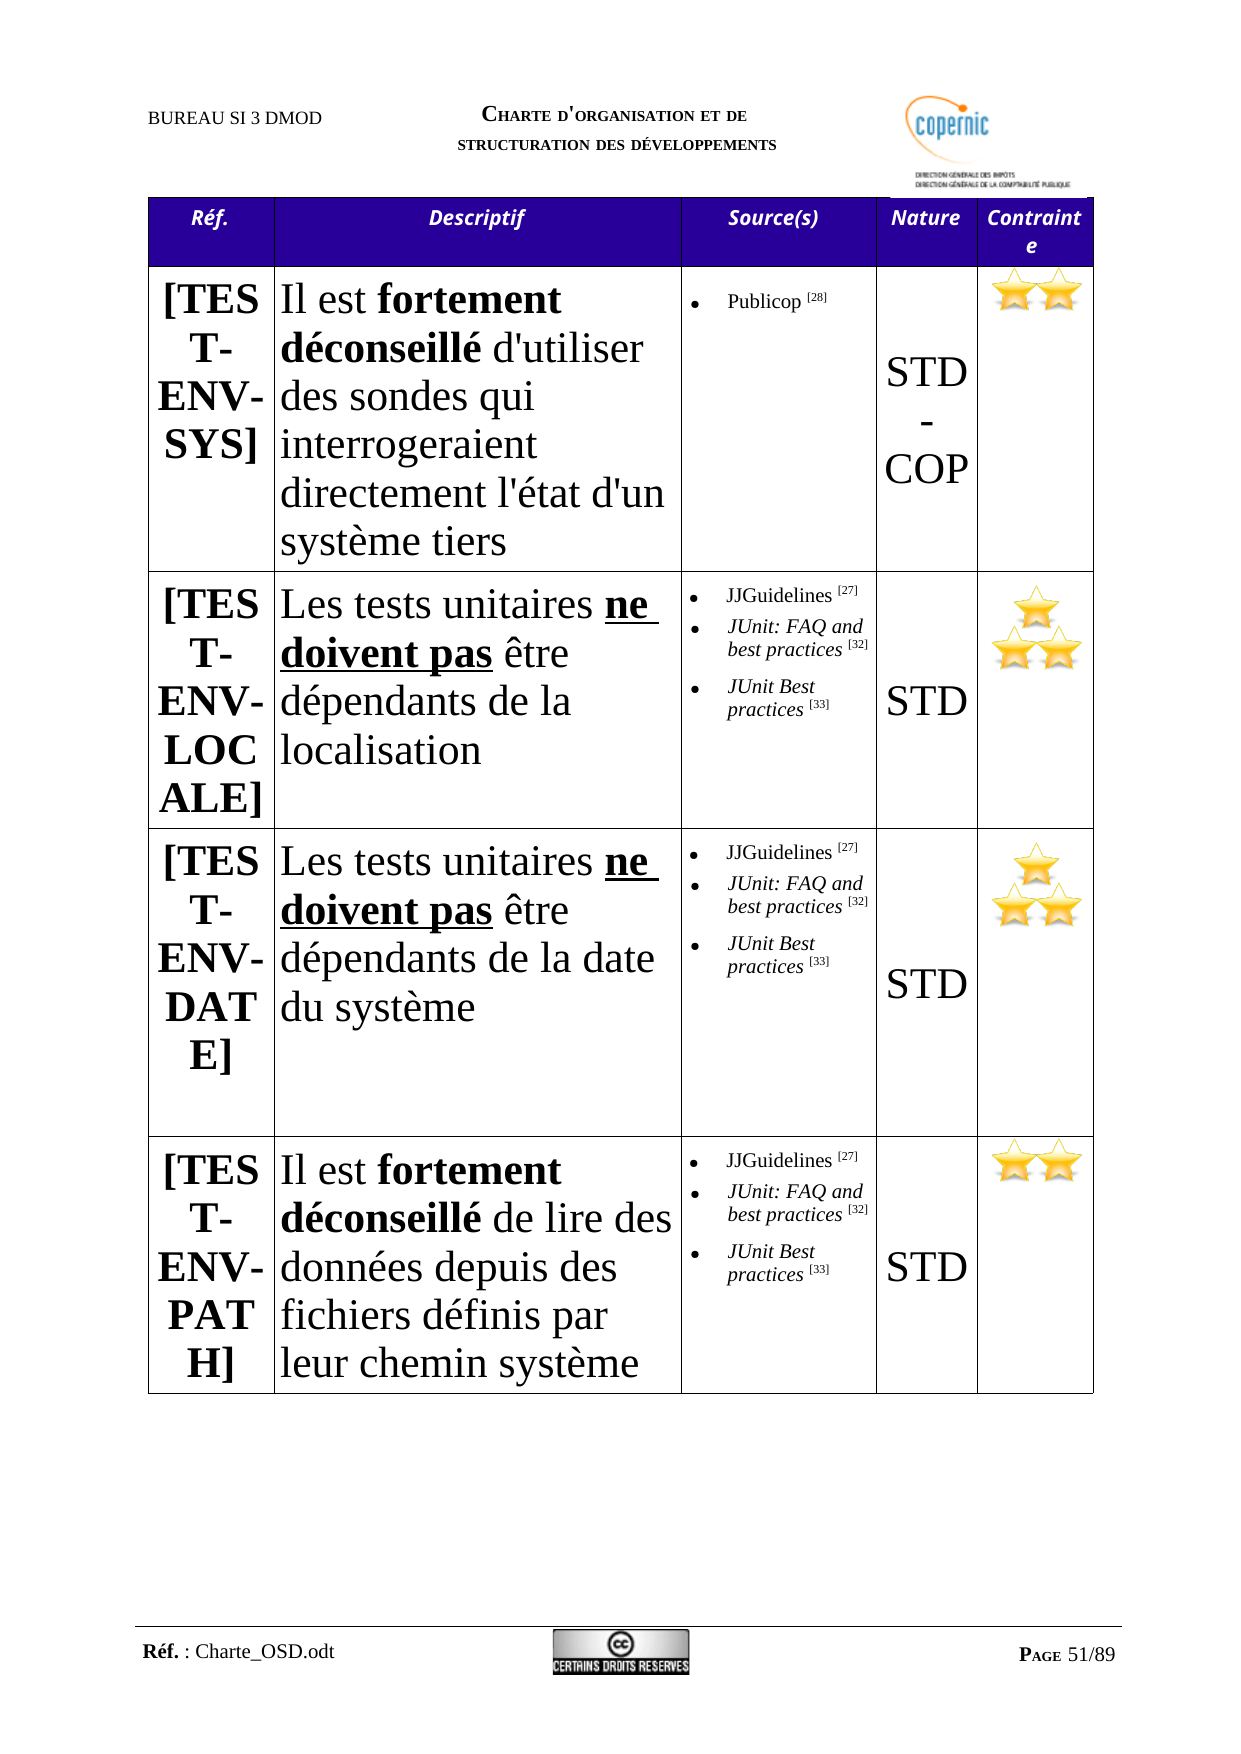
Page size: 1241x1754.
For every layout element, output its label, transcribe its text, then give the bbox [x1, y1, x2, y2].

table_cell Les tests unitaires ne doivent pas être dépendants de la date du système [275, 829, 681, 1136]
table_cell JJGuidelines [27] JUnit: FAQ and best practices [32] JUnit Best practices [33] [682, 1137, 876, 1393]
table_cell STD [877, 1137, 977, 1393]
table_cell Les tests unitaires ne doivent pas être dépendants de la localisation [275, 572, 681, 828]
table_header Nature [877, 198, 977, 266]
picture [989, 582, 1085, 674]
picture [989, 1135, 1085, 1186]
table_header Contrainte [978, 198, 1093, 266]
table_cell [TEST-ENV-LOCALE] [149, 572, 274, 828]
table_cell [TEST-ENV-DATE] [149, 829, 274, 1136]
table_cell [978, 572, 1093, 828]
table_cell Il est fortement déconseillé de lire des données depuis des fichiers définis par leur chemin système [275, 1137, 681, 1393]
table_cell STD [877, 829, 977, 1136]
table_cell Publicop [28] [682, 267, 876, 571]
table_header Source(s) [682, 198, 876, 266]
table_cell STD-COP [877, 267, 977, 571]
table_cell [TEST-ENV-SYS] [149, 267, 274, 571]
table_cell STD [877, 572, 977, 828]
picture [989, 839, 1085, 931]
table_cell Il est fortement déconseillé d'utiliser des sondes qui interrogeraient directement l'état d'un système tiers [275, 267, 681, 571]
table_cell [TEST-ENV-PATH] [149, 1137, 274, 1393]
picture [890, 84, 1087, 198]
table_cell [978, 829, 1093, 1136]
table_cell JJGuidelines [27] JUnit: FAQ and best practices [32] JUnit Best practices [33] [682, 829, 876, 1136]
picture [989, 264, 1085, 315]
table_cell [978, 1137, 1093, 1393]
picture [552, 1629, 690, 1675]
table_cell JJGuidelines [27] JUnit: FAQ and best practices [32] JUnit Best practices [33] [682, 572, 876, 828]
table_cell [978, 267, 1093, 571]
table_header Descriptif [275, 198, 681, 266]
table_header Réf. [149, 198, 274, 266]
